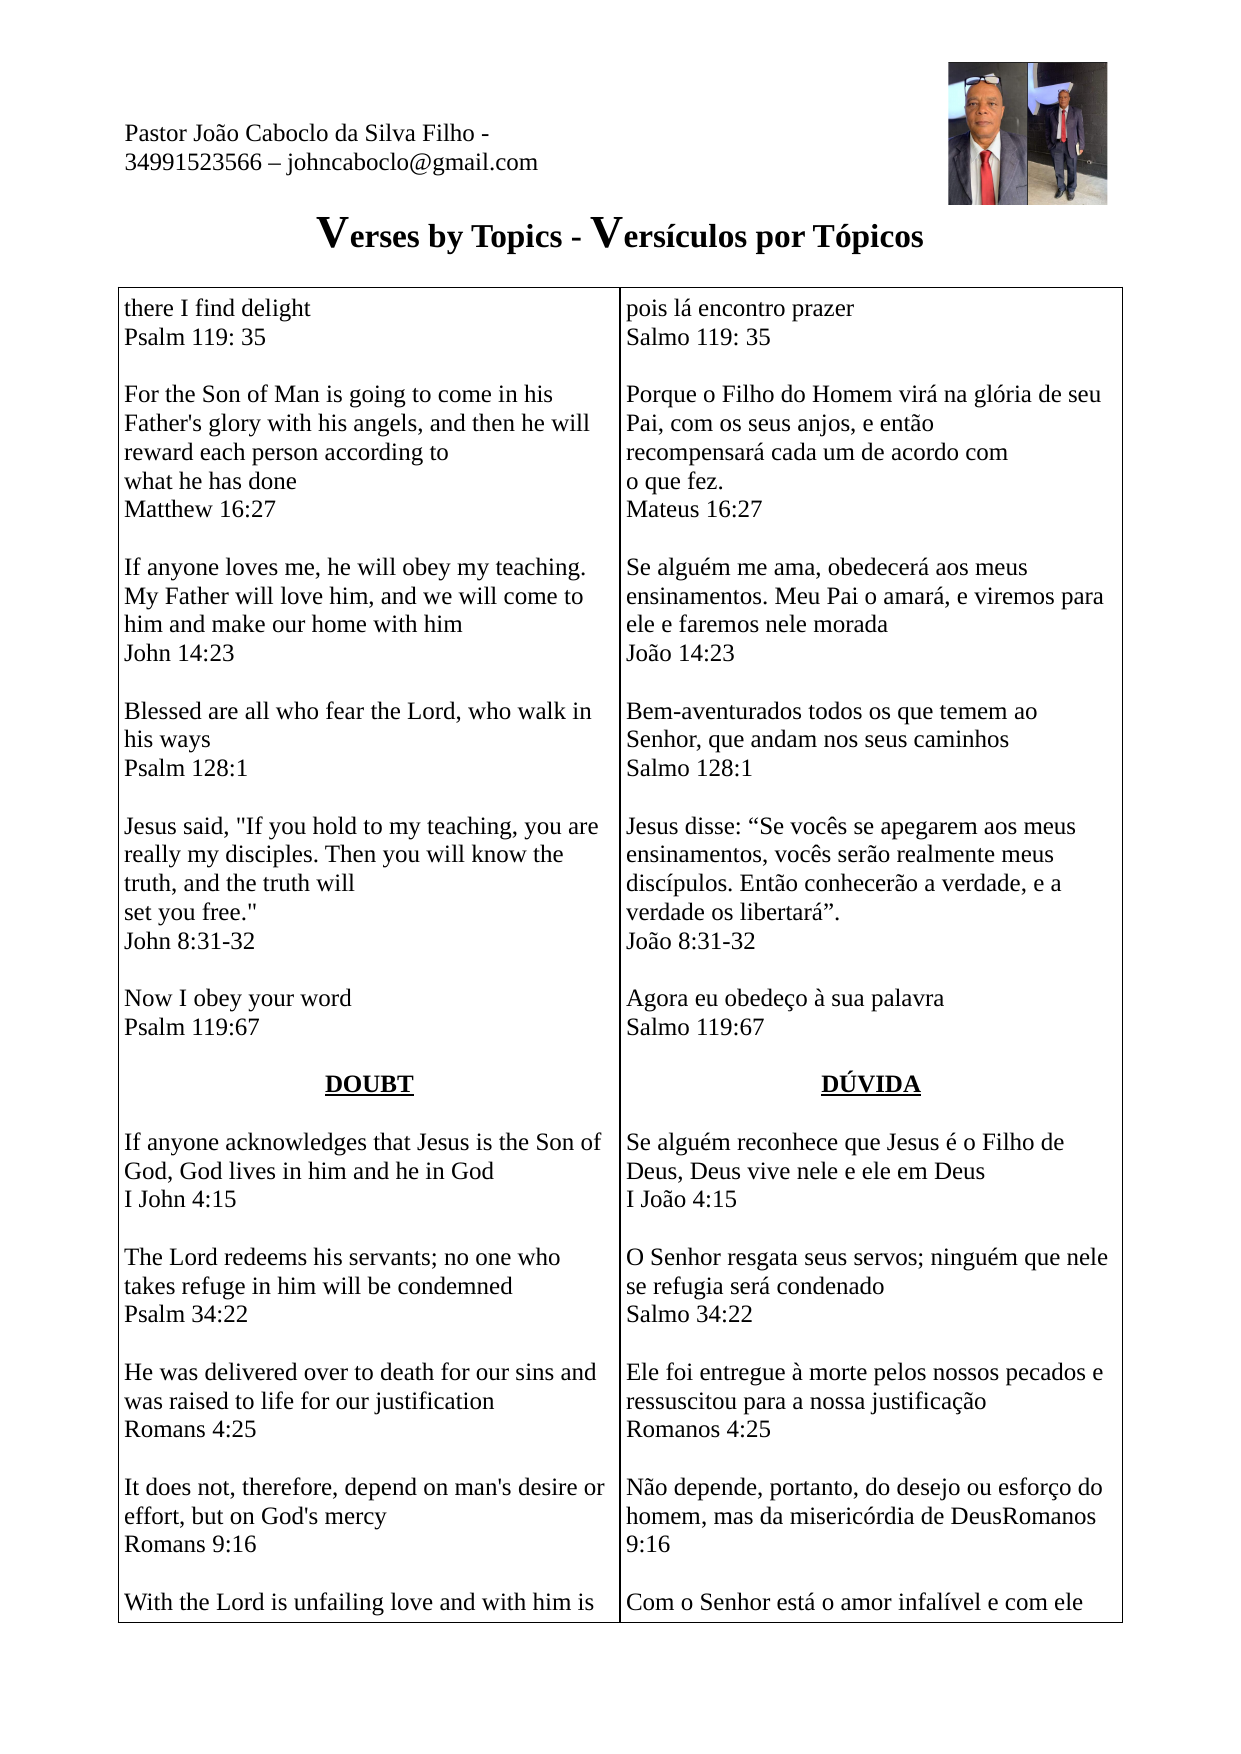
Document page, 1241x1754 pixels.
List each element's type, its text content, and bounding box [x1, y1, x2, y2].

table_cell pois lá encontro prazer Salmo 119: 35 Porque o Filho do Homem virá na glória de seu Pai, com os seus anjos, e então recompensará cada um de acordo com o que fez. Mateus 16:27 Se alguém me ama, obedecerá aos meus ensinamentos. Meu Pai o amará, e viremos para ele e faremos nele morada João 14:23 Bem-aventurados todos os que temem ao Senhor, que andam nos seus caminhos Salmo 128:1 Jesus disse: “Se vocês se apegarem aos meus ensinamentos, vocês serão realmente meus discípulos. Então conhecerão a verdade, e a verdade os libertará”. João 8:31-32 Agora eu obedeço à sua palavra Salmo 119:67 DÚVIDA Se alguém reconhece que Jesus é o Filho de Deus, Deus vive nele e ele em Deus I João 4:15 O Senhor resgata seus servos; ninguém que nele se refugia será condenado Salmo 34:22 Ele foi entregue à morte pelos nossos pecados e ressuscitou para a nossa justificação Romanos 4:25 Não depende, portanto, do desejo ou esforço do homem, mas da misericórdia de DeusRomanos 9:16 Com o Senhor está o amor infalível e com ele [621, 288, 1122, 1622]
picture [948, 62, 1108, 205]
table_cell there I find delight Psalm 119: 35 For the Son of Man is going to come in his Father's glory with his angels, and then he will reward each person according to what he has done Matthew 16:27 If anyone loves me, he will obey my teaching. My Father will love him, and we will come to him and make our home with him John 14:23 Blessed are all who fear the Lord, who walk in his ways Psalm 128:1 Jesus said, "If you hold to my teaching, you are really my disciples. Then you will know the truth, and the truth will set you free." John 8:31-32 Now I obey your word Psalm 119:67 DOUBT If anyone acknowledges that Jesus is the Son of God, God lives in him and he in God I John 4:15 The Lord redeems his servants; no one who takes refuge in him will be condemned Psalm 34:22 He was delivered over to death for our sins and was raised to life for our justification Romans 4:25 It does not, therefore, depend on man's desire or effort, but on God's mercy Romans 9:16 With the Lord is unfailing love and with him is [119, 288, 619, 1622]
